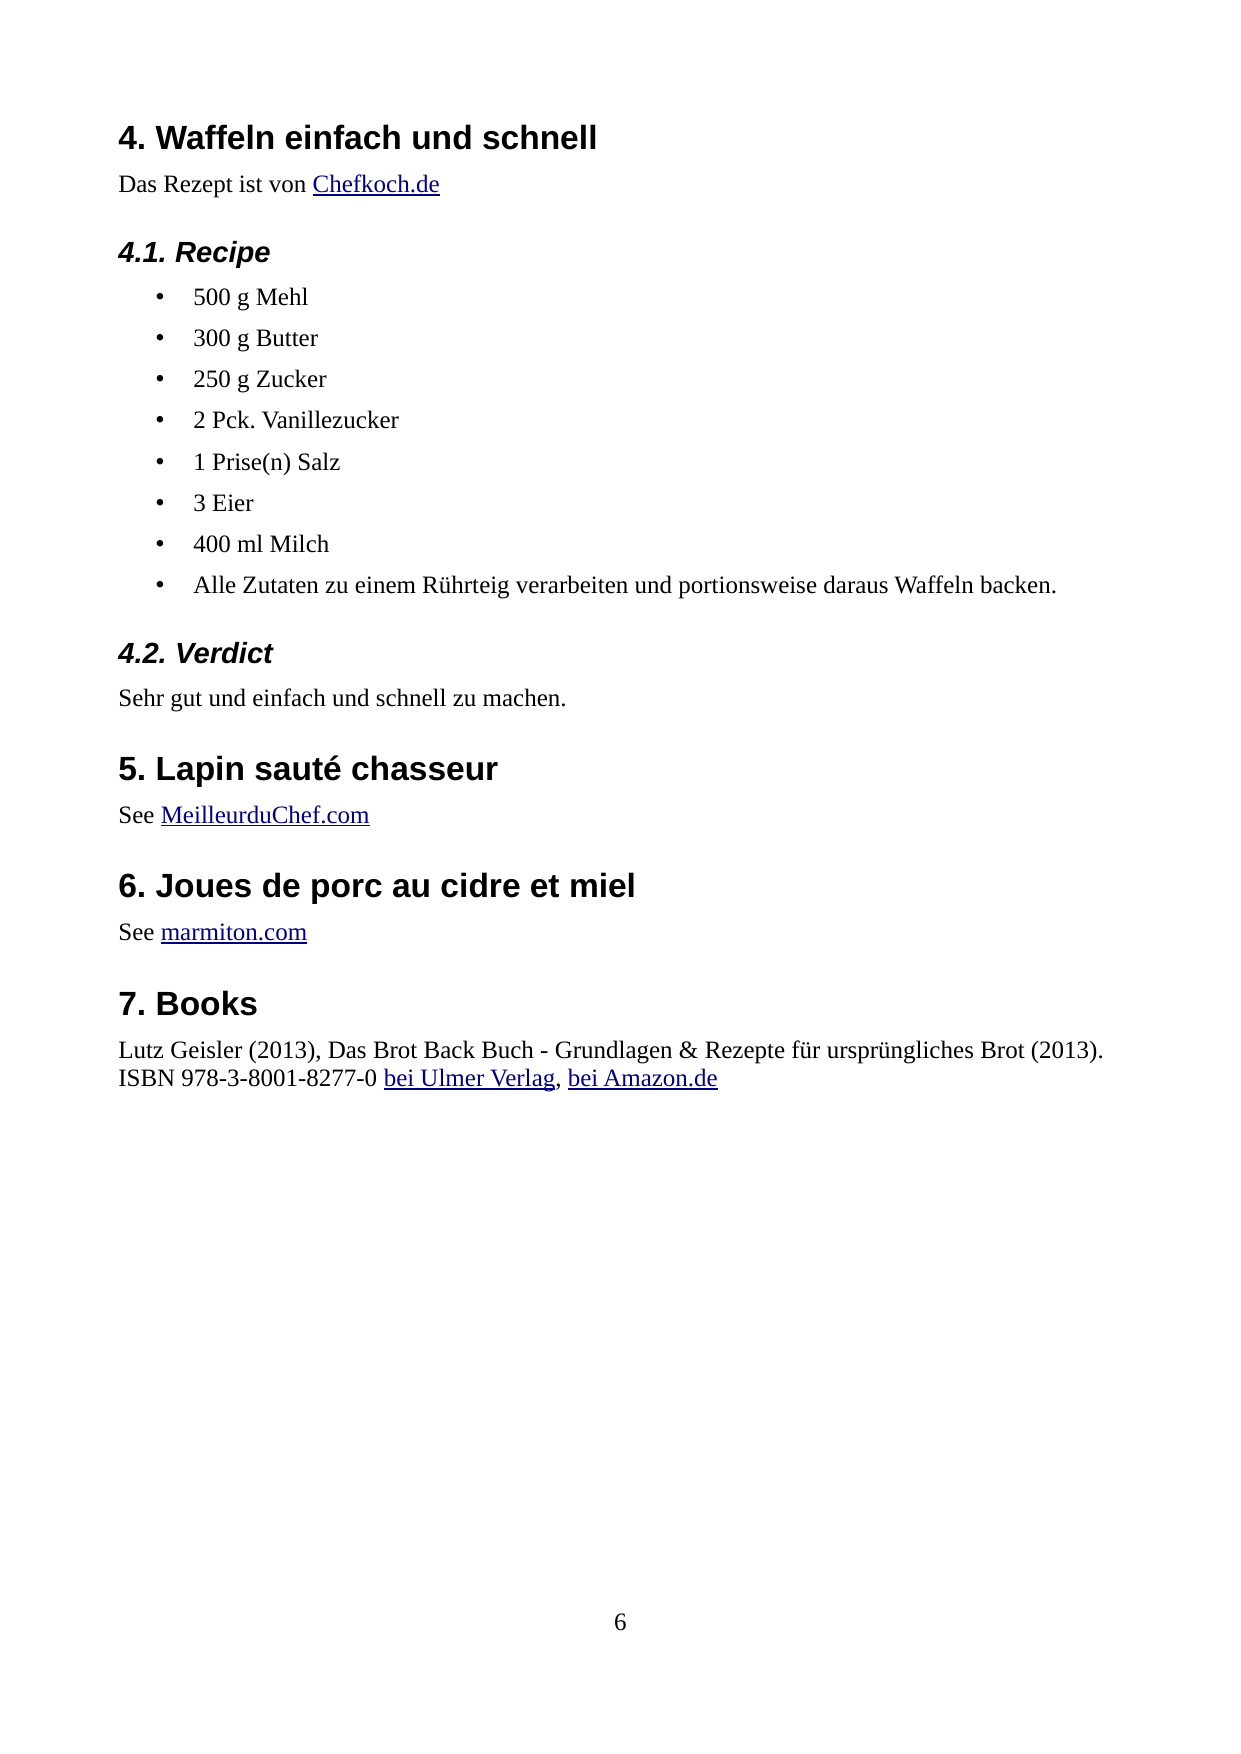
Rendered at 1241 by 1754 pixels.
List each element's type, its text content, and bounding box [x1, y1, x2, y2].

list 500 g Mehl [156, 282, 1122, 310]
subtitle Recipe [118, 236, 1122, 269]
subtitle Lapin sauté chasseur [118, 749, 1122, 787]
subtitle Joues de porc au cidre et miel [118, 866, 1122, 905]
text Sehr gut und einfach und schnell zu machen. [118, 683, 1122, 711]
list 300 g Butter [156, 323, 1122, 352]
list 400 ml Milch [156, 529, 1122, 558]
subtitle Books [118, 984, 1122, 1022]
subtitle Waffeln einfach und schnell [118, 118, 1122, 157]
list Alle Zutaten zu einem Rührteig verarbeiten und portionsweise daraus Waffeln backen. [156, 570, 1122, 599]
text See MeilleurduChef.com [118, 800, 1122, 829]
list 2 Pck. Vanillezucker [156, 405, 1122, 434]
list 250 g Zucker [156, 364, 1122, 393]
list 3 Eier [156, 488, 1122, 517]
text Das Rezept ist von Chefkoch.de [118, 169, 1122, 198]
text See marmiton.com [118, 917, 1122, 946]
subtitle Verdict [118, 637, 1122, 670]
text Lutz Geisler (2013), Das Brot Back Buch - Grundlagen & Rezepte für ursprüngliches Brot (2013). ISBN 978-3-8001-8277-0 bei Ulmer Verlag, bei Amazon.de [118, 1035, 1122, 1092]
list 1 Prise(n) Salz [156, 447, 1122, 475]
